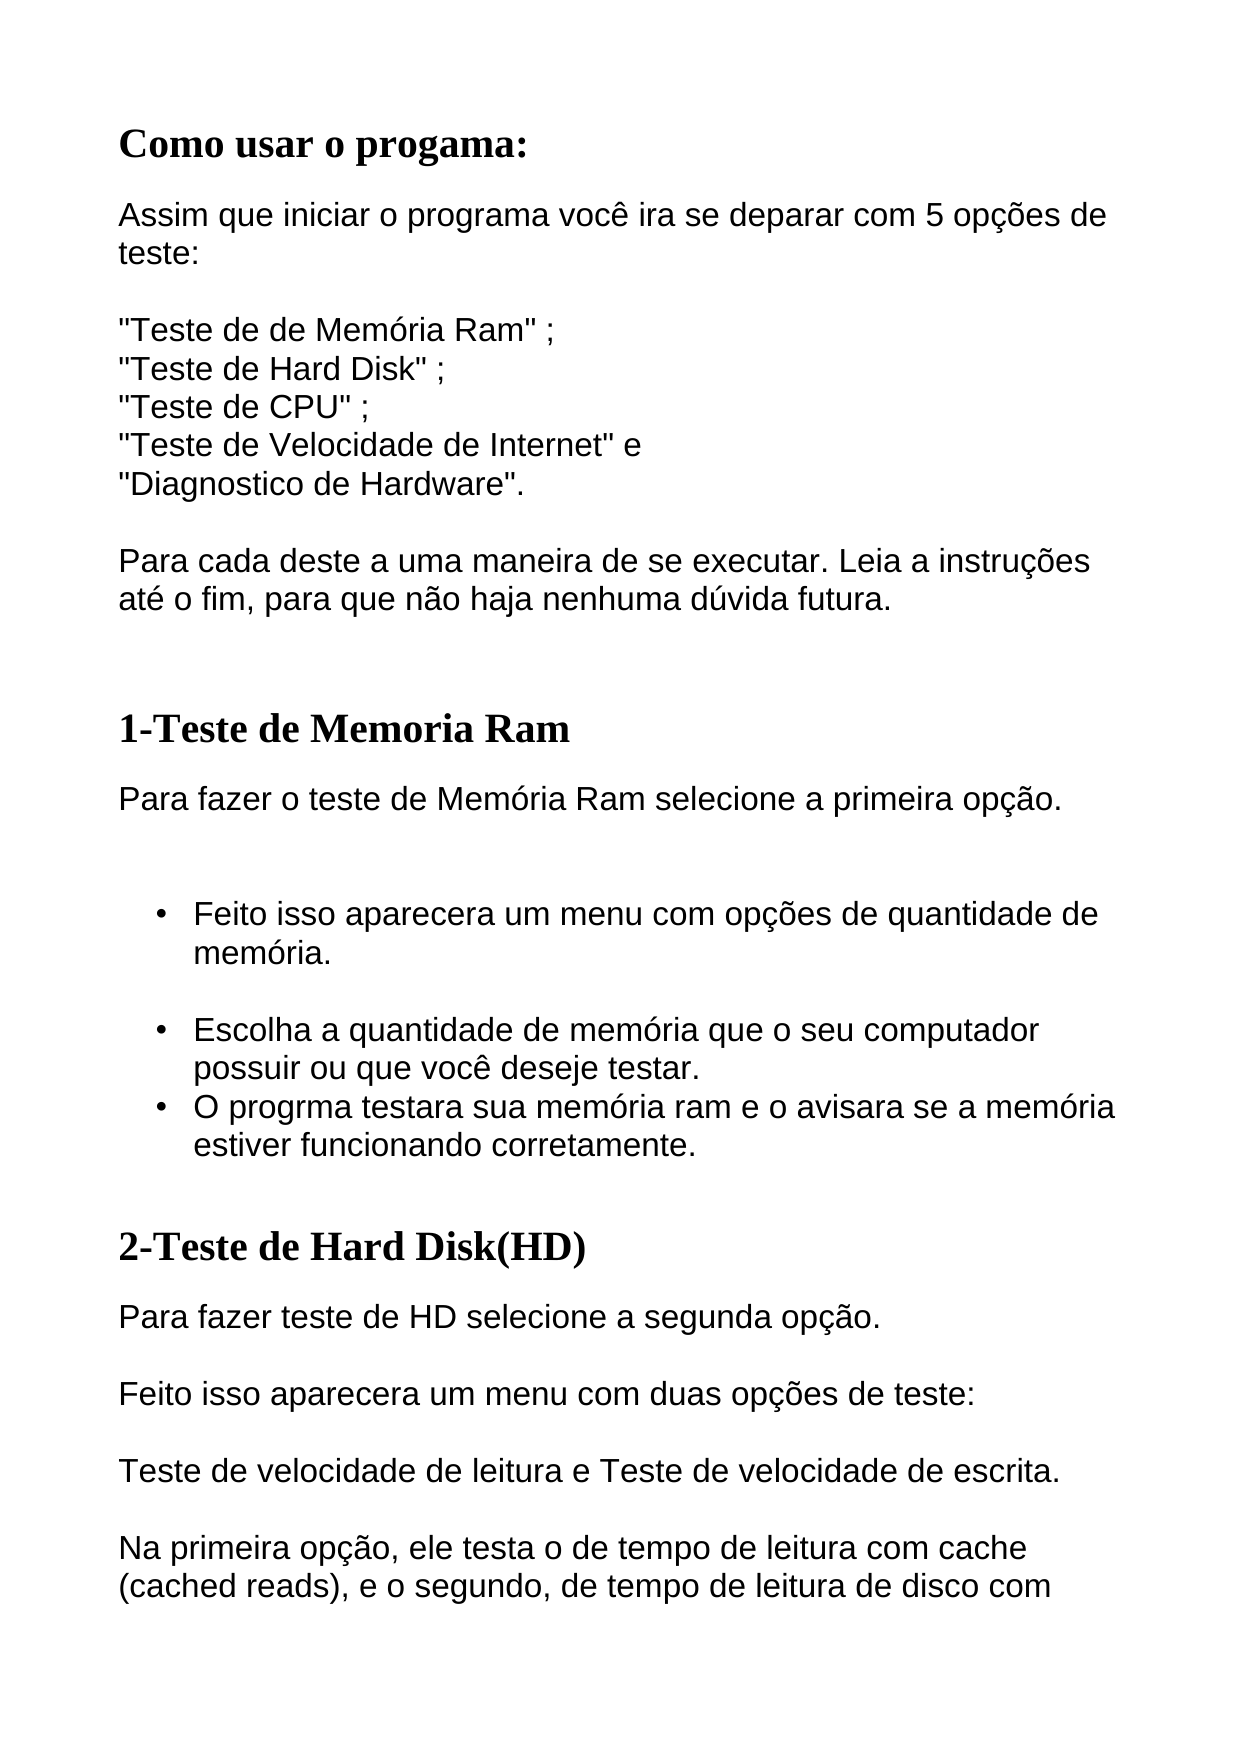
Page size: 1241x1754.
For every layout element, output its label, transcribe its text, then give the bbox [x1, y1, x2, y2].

text "Teste de Velocidade de Internet" e [118, 425, 1122, 464]
text Para cada deste a uma maneira de se executar. Leia a instruções até o fim, para que não haja nenhuma dúvida futura. [118, 541, 1122, 618]
text "Diagnostico de Hardware". [118, 464, 1122, 502]
text Na primeira opção, ele testa o de tempo de leitura com cache (cached reads), e o segundo, de tempo de leitura de disco com [118, 1528, 1122, 1605]
text Feito isso aparecera um menu com duas opções de teste: [118, 1374, 1122, 1451]
text Como usar o progama: [118, 118, 1122, 166]
text Para fazer o teste de Memória Ram selecione a primeira opção. [118, 779, 1122, 856]
text "Teste de CPU" ; [118, 387, 1122, 425]
list Escolha a quantidade de memória que o seu computador possuir ou que você deseje testar. [156, 1010, 1122, 1087]
list Feito isso aparecera um menu com opções de quantidade de memória. [156, 894, 1122, 971]
text "Teste de de Memória Ram" ; [118, 310, 1122, 348]
text 1-Teste de Memoria Ram [118, 703, 1122, 751]
text "Teste de Hard Disk" ; [118, 348, 1122, 387]
text 2-Teste de Hard Disk(HD) [118, 1221, 1122, 1269]
text Para fazer teste de HD selecione a segunda opção. [118, 1297, 1122, 1374]
text Assim que iniciar o programa você ira se deparar com 5 opções de teste: [118, 195, 1122, 272]
list O progrma testara sua memória ram e o avisara se a memória estiver funcionando corretamente. [156, 1087, 1122, 1164]
text Teste de velocidade de leitura e Teste de velocidade de escrita. [118, 1451, 1122, 1528]
